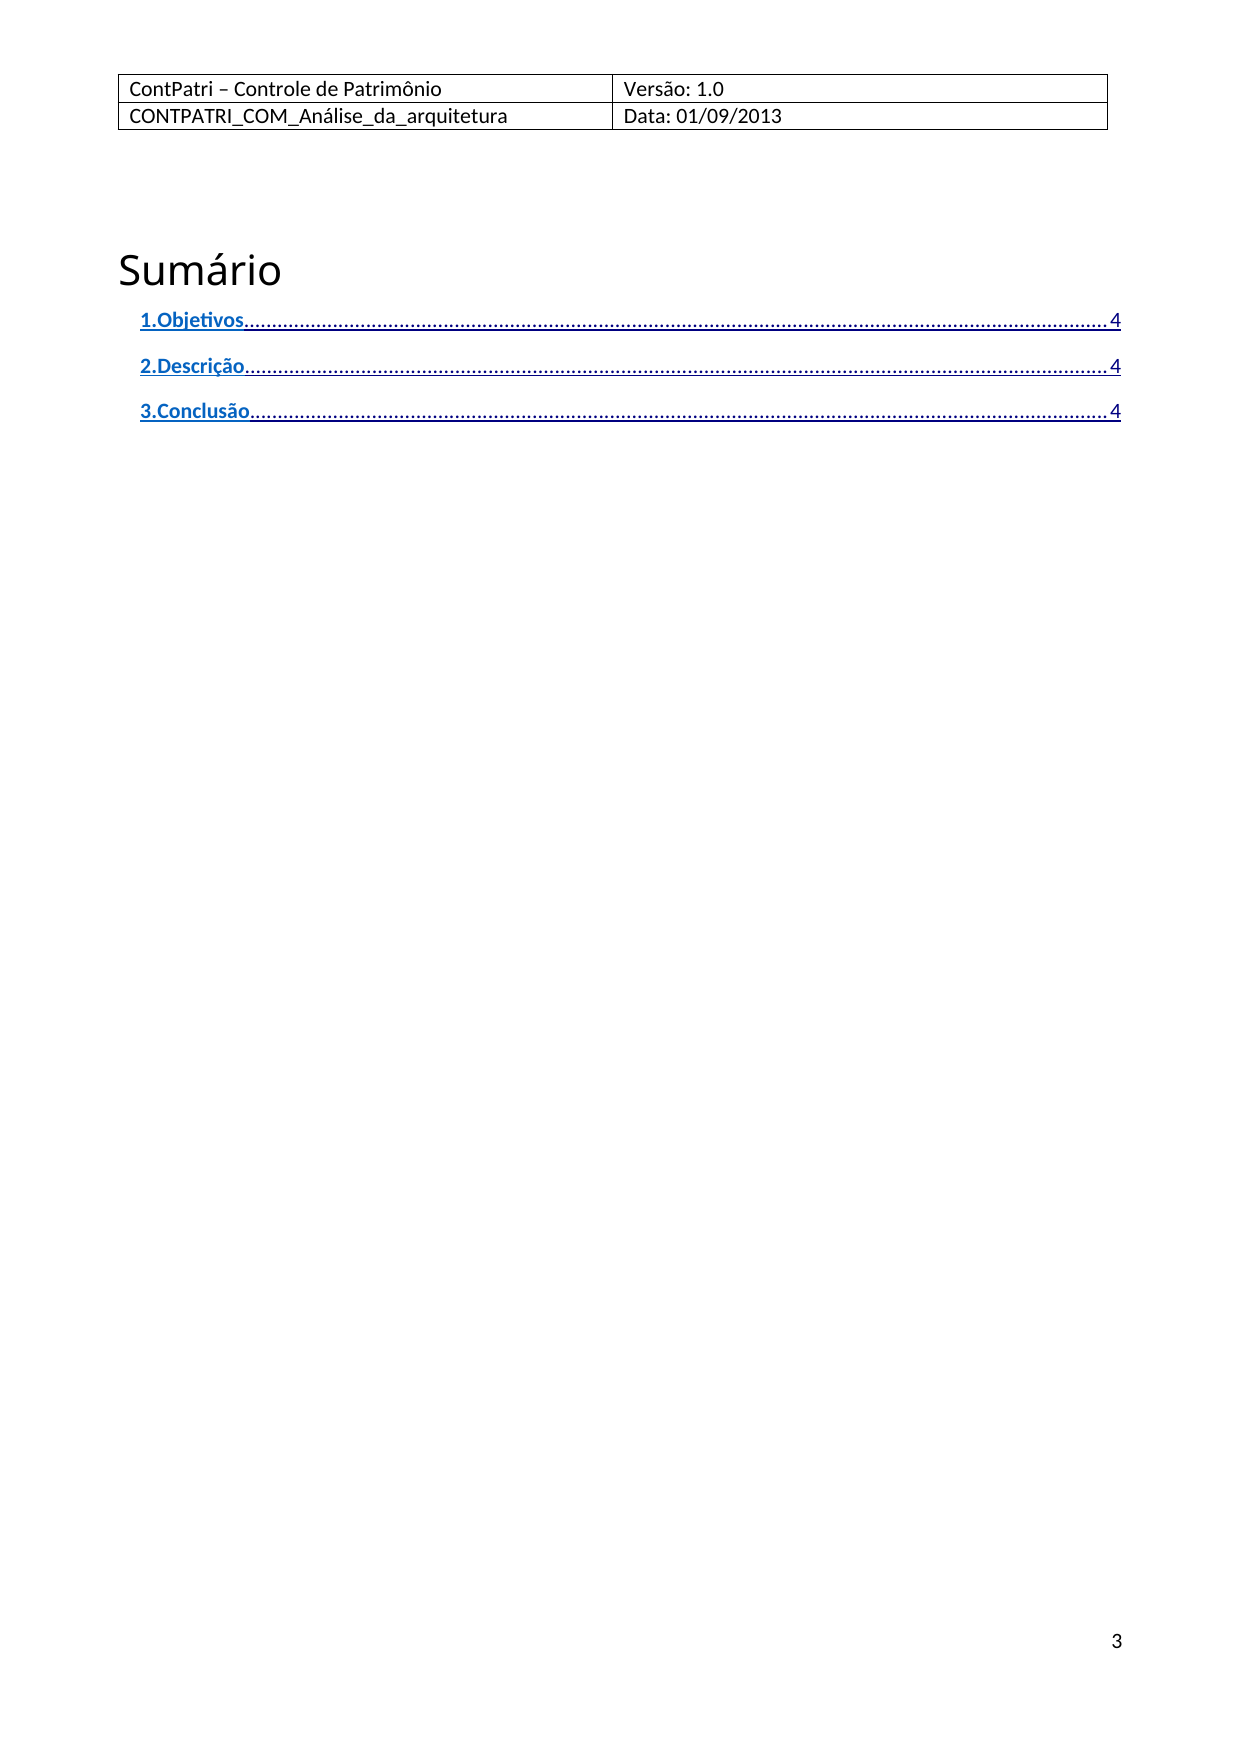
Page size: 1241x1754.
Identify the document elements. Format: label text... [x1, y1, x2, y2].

text 3. Conclusão 4 [140, 396, 1122, 424]
text Sumário [118, 240, 1122, 297]
text 1. Objetivos 4 [140, 305, 1122, 333]
text 2. Descrição 4 [140, 351, 1122, 379]
